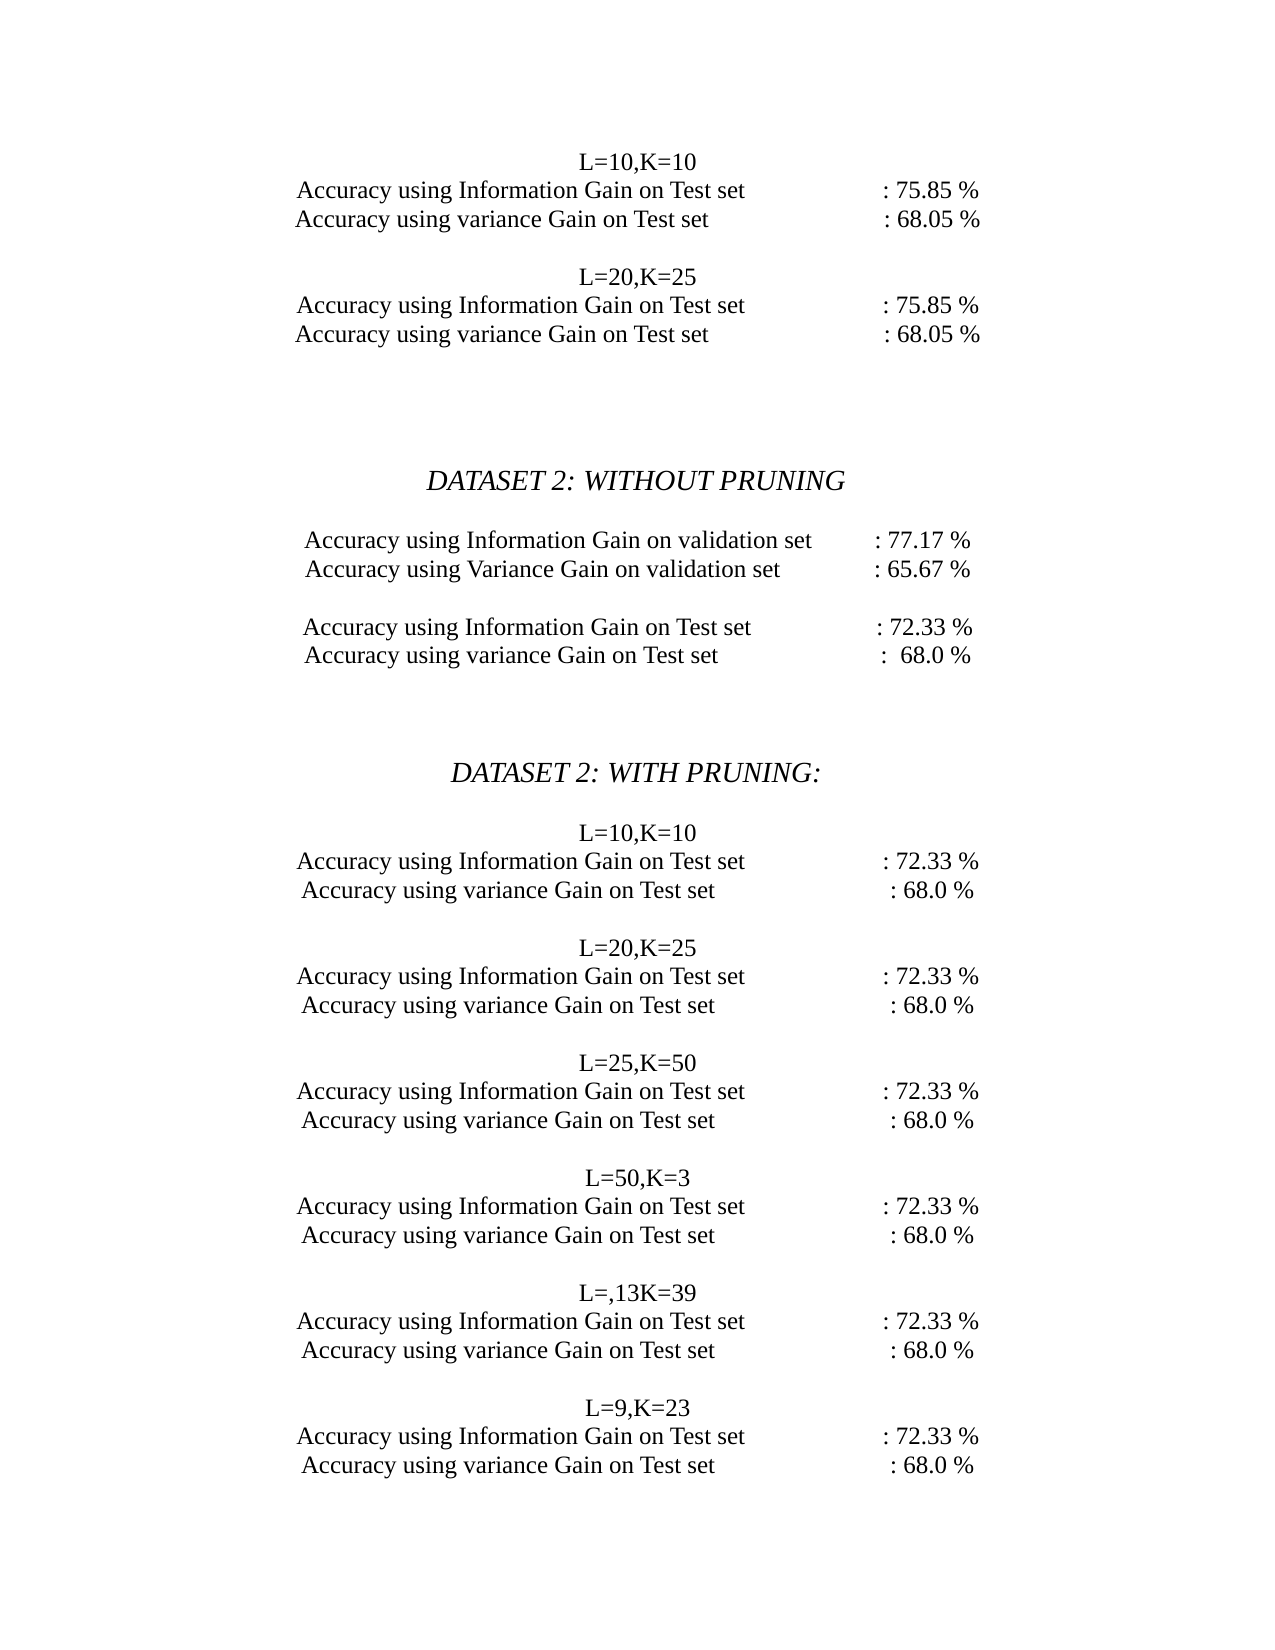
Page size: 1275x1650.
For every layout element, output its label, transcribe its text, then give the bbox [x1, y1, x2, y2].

text Accuracy using Information Gain on Test set : 72.33 % [118, 1306, 1157, 1335]
text Accuracy using variance Gain on Test set : 68.0 % [118, 875, 1157, 904]
text Accuracy using variance Gain on Test set : 68.0 % [118, 1105, 1157, 1134]
text Accuracy using Information Gain on Test set : 72.33 % [118, 1076, 1157, 1105]
text L=,13K=39 [118, 1278, 1157, 1306]
text L=10,K=10 [118, 818, 1157, 846]
text Accuracy using Variance Gain on validation set : 65.67 % [118, 554, 1157, 583]
text DATASET 2: WITHOUT PRUNING [118, 463, 1157, 497]
text Accuracy using variance Gain on Test set : 68.05 % [118, 319, 1157, 348]
text DATASET 2: WITH PRUNING: [118, 755, 1157, 789]
text Accuracy using variance Gain on Test set : 68.0 % [118, 640, 1157, 669]
text Accuracy using Information Gain on Test set : 72.33 % [118, 846, 1157, 875]
text Accuracy using Information Gain on Test set : 75.85 % [118, 176, 1157, 204]
text Accuracy using variance Gain on Test set : 68.05 % [118, 204, 1157, 233]
text L=10,K=10 [118, 147, 1157, 176]
text Accuracy using Information Gain on Test set : 72.33 % [118, 612, 1157, 640]
text L=20,K=25 [118, 933, 1157, 961]
text Accuracy using Information Gain on Test set : 72.33 % [118, 1191, 1157, 1220]
text Accuracy using variance Gain on Test set : 68.0 % [118, 1450, 1157, 1479]
text L=50,K=3 [118, 1163, 1157, 1191]
text L=25,K=50 [118, 1048, 1157, 1076]
text Accuracy using variance Gain on Test set : 68.0 % [118, 1335, 1157, 1364]
text L=20,K=25 [118, 262, 1157, 291]
text Accuracy using Information Gain on Test set : 72.33 % [118, 961, 1157, 990]
text Accuracy using Information Gain on Test set : 72.33 % [118, 1421, 1157, 1450]
text L=9,K=23 [118, 1393, 1157, 1421]
text Accuracy using variance Gain on Test set : 68.0 % [118, 990, 1157, 1019]
text Accuracy using Information Gain on validation set : 77.17 % [118, 525, 1157, 554]
text Accuracy using Information Gain on Test set : 75.85 % [118, 291, 1157, 319]
text Accuracy using variance Gain on Test set : 68.0 % [118, 1220, 1157, 1249]
